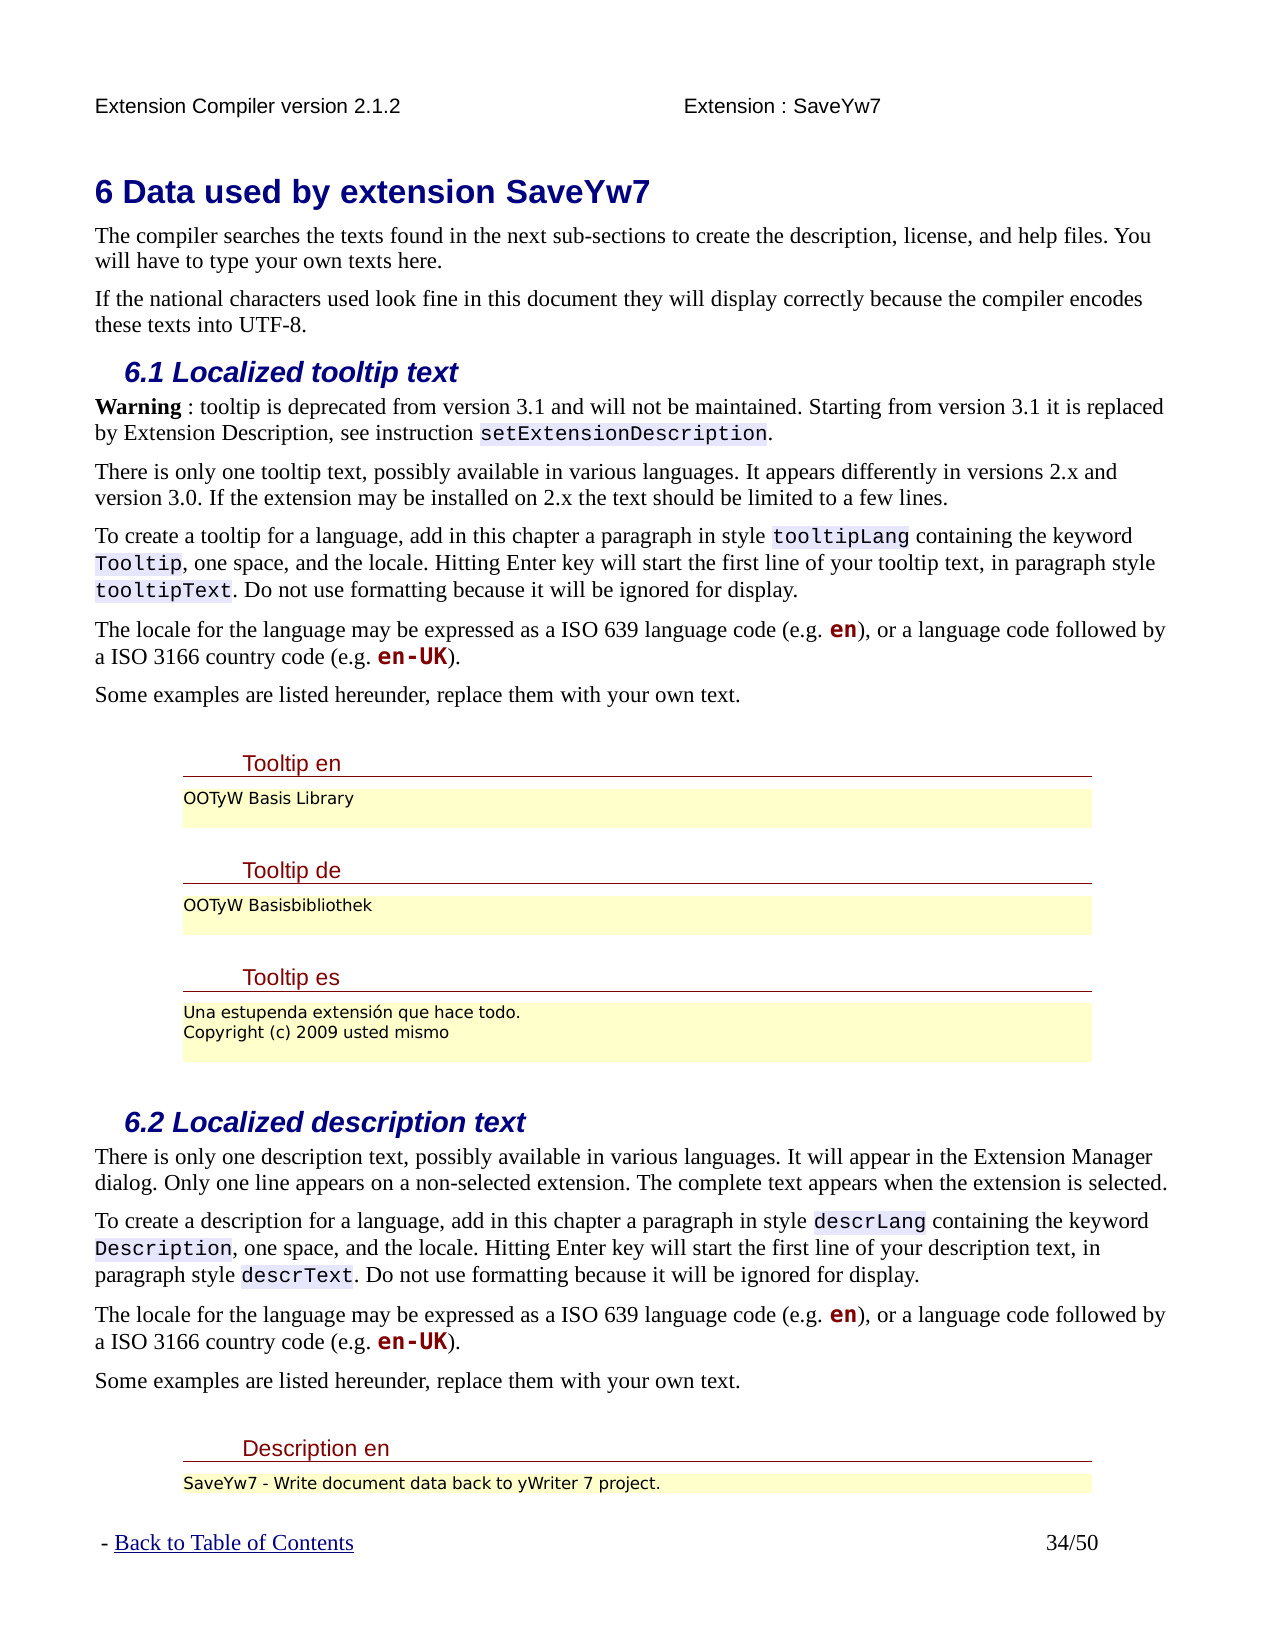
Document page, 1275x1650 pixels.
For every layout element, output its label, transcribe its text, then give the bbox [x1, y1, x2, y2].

subtitle Data used by extension SaveYw7 [94, 172, 1181, 210]
text The locale for the language may be expressed as a ISO 639 language code (e.g. en), or a language code followed by a ISO 3166 country code (e.g. en-UK). [94, 1301, 1181, 1355]
text To create a tooltip for a language, add in this chapter a paragraph in style tooltipLang containing the keyword Tooltip, one space, and the locale. Hitting Enter key will start the first line of your tooltip text, in paragraph style tooltipText. Do not use formatting because it will be ignored for display. [94, 522, 1181, 603]
text The compiler searches the texts found in the next sub-sections to create the description, license, and help files. You will have to type your own texts here. [94, 222, 1181, 273]
text Una estupenda extensión que hace todo. [183, 1003, 1092, 1023]
text Tooltip en [183, 750, 1092, 776]
text There is only one tooltip text, possibly available in various languages. It appears differently in versions 2.x and version 3.0. If the extension may be installed on 2.x the text should be limited to a few lines. [94, 459, 1181, 510]
text Some examples are listed hereunder, replace them with your own text. [94, 1368, 1181, 1393]
text If the national characters used look fine in this document they will display correctly because the compiler encodes these texts into UTF-8. [94, 286, 1181, 337]
text There is only one description text, possibly available in various languages. It will appear in the Extension Manager dialog. Only one line appears on a non-selected extension. The complete text appears when the extension is selected. [94, 1144, 1181, 1195]
text Some examples are listed hereunder, replace them with your own text. [94, 682, 1181, 708]
text Tooltip de [183, 857, 1092, 883]
text Description en [183, 1435, 1092, 1461]
subtitle Localized description text [124, 1106, 1181, 1138]
text To create a description for a language, add in this chapter a paragraph in style descrLang containing the keyword Description, one space, and the locale. Hitting Enter key will start the first line of your description text, in paragraph style descrText. Do not use formatting because it will be ignored for display. [94, 1208, 1181, 1289]
text Warning : tooltip is deprecated from version 3.1 and will not be maintained. Starting from version 3.1 it is replaced by Extension Description, see instruction setExtensionDescription. [94, 394, 1181, 446]
text SaveYw7 - Write document data back to yWriter 7 project. [183, 1474, 1092, 1493]
text Copyright (c) 2009 usted mismo [183, 1023, 1092, 1042]
text The locale for the language may be expressed as a ISO 639 language code (e.g. en), or a language code followed by a ISO 3166 country code (e.g. en-UK). [94, 616, 1181, 670]
text OOTyW Basisbibliothek [183, 896, 1092, 916]
text OOTyW Basis Library [183, 789, 1092, 808]
subtitle Localized tooltip text [124, 356, 1181, 388]
text Tooltip es [183, 964, 1092, 991]
